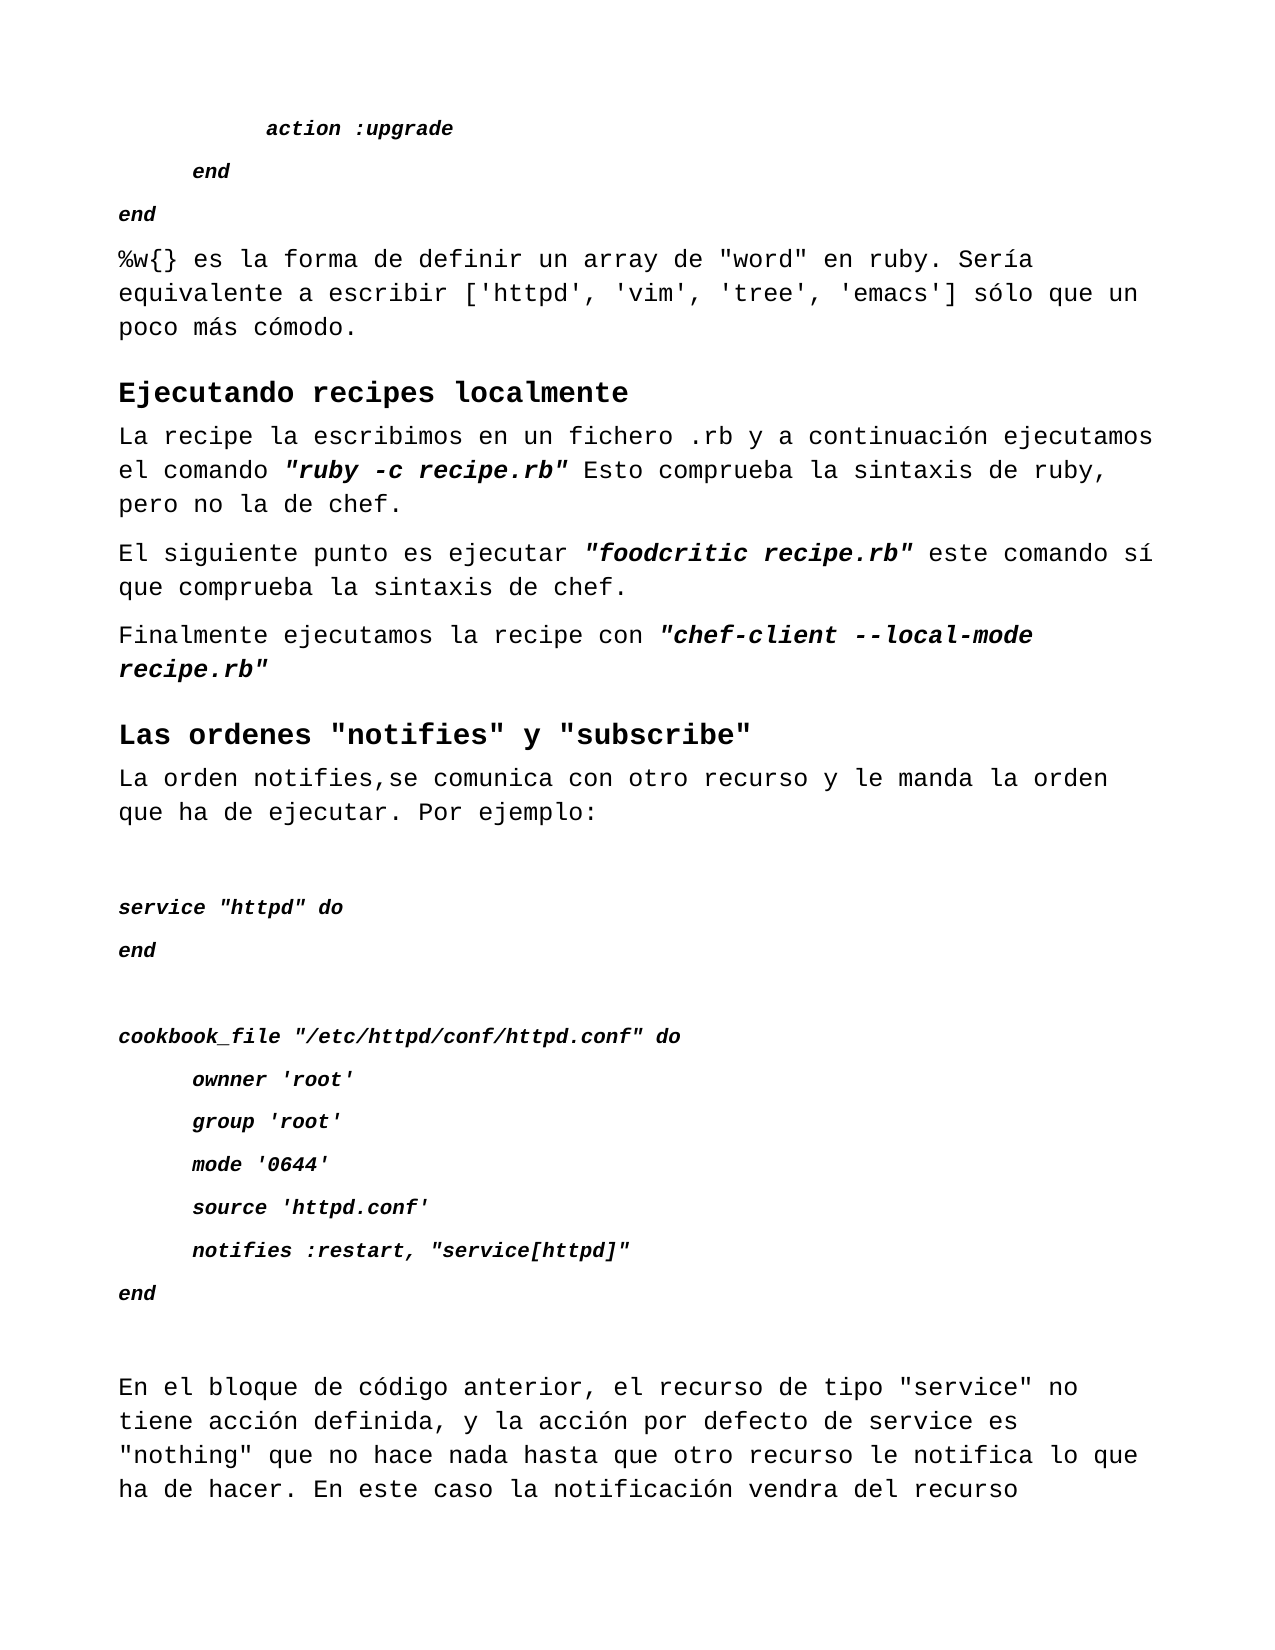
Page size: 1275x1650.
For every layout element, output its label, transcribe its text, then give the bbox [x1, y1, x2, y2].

text service "httpd" do [118, 897, 1157, 921]
text Finalmente ejecutamos la recipe con "chef-client --local-mode recipe.rb" [118, 623, 1157, 685]
text La orden notifies,se comunica con otro recurso y le manda la orden que ha de ejecutar. Por ejemplo: [118, 766, 1157, 828]
subtitle Las ordenes "notifies" y "subscribe" [118, 720, 1157, 753]
text mode '0644' [118, 1154, 1157, 1178]
text end [118, 161, 1157, 185]
text En el bloque de código anterior, el recurso de tipo "service" no tiene acción definida, y la acción por defecto de service es "nothing" que no hace nada hasta que otro recurso le notifica lo que ha de hacer. En este caso la notificación vendra del recurso [118, 1375, 1157, 1505]
text end [118, 204, 1157, 228]
text source 'httpd.conf' [118, 1197, 1157, 1221]
text ownner 'root' [118, 1069, 1157, 1092]
text %w{} es la forma de definir un array de "word" en ruby. Sería equivalente a escribir ['httpd', 'vim', 'tree', 'emacs'] sólo que un poco más cómodo. [118, 247, 1157, 343]
text action :upgrade [118, 118, 1157, 142]
text El siguiente punto es ejecutar "foodcritic recipe.rb" este comando sí que comprueba la sintaxis de chef. [118, 540, 1157, 602]
subtitle Ejecutando recipes localmente [118, 378, 1157, 411]
text group 'root' [118, 1112, 1157, 1135]
text La recipe la escribimos en un fichero .rb y a continuación ejecutamos el comando "ruby -c recipe.rb" Esto comprueba la sintaxis de ruby, pero no la de chef. [118, 424, 1157, 520]
text cookbook_file "/etc/httpd/conf/httpd.conf" do [118, 1026, 1157, 1049]
text end [118, 1283, 1157, 1307]
text end [118, 940, 1157, 963]
text notifies :restart, "service[httpd]" [118, 1240, 1157, 1264]
